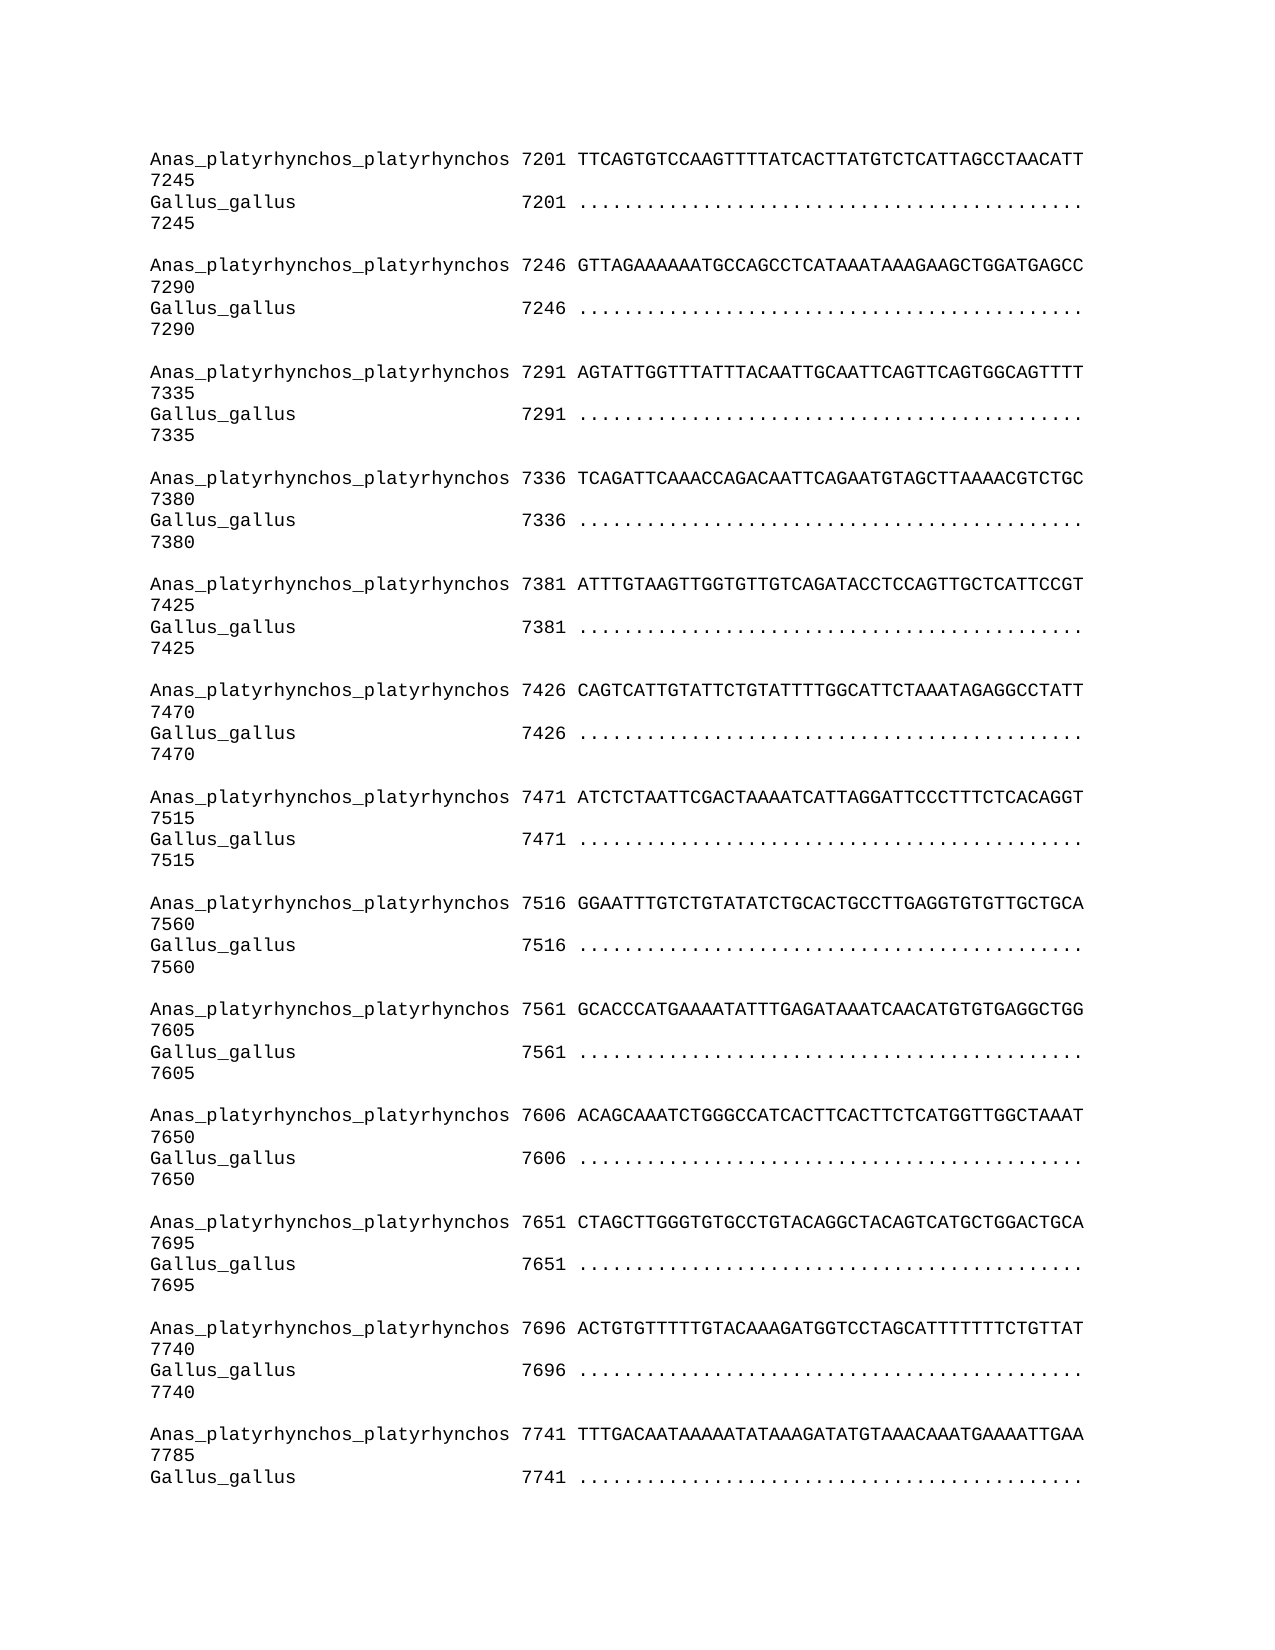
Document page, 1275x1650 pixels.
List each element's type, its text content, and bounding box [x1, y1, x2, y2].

text Anas_platyrhynchos_platyrhynchos 7336 TCAGATTCAAACCAGACAATTCAGAATGTAGCTTAAAACGTCTGC 7380 [150, 469, 1125, 511]
text Anas_platyrhynchos_platyrhynchos 7696 ACTGTGTTTTTGTACAAAGATGGTCCTAGCATTTTTTTCTGTTAT 7740 [150, 1319, 1125, 1361]
text Anas_platyrhynchos_platyrhynchos 7201 TTCAGTGTCCAAGTTTTATCACTTATGTCTCATTAGCCTAACATT 7245 [150, 150, 1125, 192]
text Gallus_gallus 7381 ............................................. 7425 [150, 617, 1125, 660]
text Gallus_gallus 7291 ............................................. 7335 [150, 405, 1125, 447]
text Anas_platyrhynchos_platyrhynchos 7381 ATTTGTAAGTTGGTGTTGTCAGATACCTCCAGTTGCTCATTCCGT 7425 [150, 575, 1125, 617]
text Anas_platyrhynchos_platyrhynchos 7291 AGTATTGGTTTATTTACAATTGCAATTCAGTTCAGTGGCAGTTTT 7335 [150, 362, 1125, 405]
text Gallus_gallus 7426 ............................................. 7470 [150, 724, 1125, 766]
text Anas_platyrhynchos_platyrhynchos 7741 TTTGACAATAAAAATATAAAGATATGTAAACAAATGAAAATTGAA 7785 [150, 1425, 1125, 1467]
text Anas_platyrhynchos_platyrhynchos 7606 ACAGCAAATCTGGGCCATCACTTCACTTCTCATGGTTGGCTAAAT 7650 [150, 1106, 1125, 1149]
text Gallus_gallus 7606 ............................................. 7650 [150, 1149, 1125, 1191]
text Gallus_gallus 7516 ............................................. 7560 [150, 936, 1125, 979]
text Anas_platyrhynchos_platyrhynchos 7561 GCACCCATGAAAATATTTGAGATAAATCAACATGTGTGAGGCTGG 7605 [150, 1000, 1125, 1042]
text Gallus_gallus 7651 ............................................. 7695 [150, 1255, 1125, 1297]
text Anas_platyrhynchos_platyrhynchos 7246 GTTAGAAAAAATGCCAGCCTCATAAATAAAGAAGCTGGATGAGCC 7290 [150, 256, 1125, 299]
text Gallus_gallus 7336 ............................................. 7380 [150, 511, 1125, 554]
text Gallus_gallus 7741 ............................................. [150, 1467, 1125, 1489]
text Gallus_gallus 7246 ............................................. 7290 [150, 299, 1125, 341]
text Anas_platyrhynchos_platyrhynchos 7426 CAGTCATTGTATTCTGTATTTTGGCATTCTAAATAGAGGCCTATT 7470 [150, 681, 1125, 724]
text Anas_platyrhynchos_platyrhynchos 7516 GGAATTTGTCTGTATATCTGCACTGCCTTGAGGTGTGTTGCTGCA 7560 [150, 894, 1125, 936]
text Anas_platyrhynchos_platyrhynchos 7651 CTAGCTTGGGTGTGCCTGTACAGGCTACAGTCATGCTGGACTGCA 7695 [150, 1212, 1125, 1255]
text Gallus_gallus 7471 ............................................. 7515 [150, 830, 1125, 872]
text Gallus_gallus 7696 ............................................. 7740 [150, 1361, 1125, 1404]
text Gallus_gallus 7201 ............................................. 7245 [150, 192, 1125, 235]
text Anas_platyrhynchos_platyrhynchos 7471 ATCTCTAATTCGACTAAAATCATTAGGATTCCCTTTCTCACAGGT 7515 [150, 787, 1125, 830]
text Gallus_gallus 7561 ............................................. 7605 [150, 1042, 1125, 1085]
